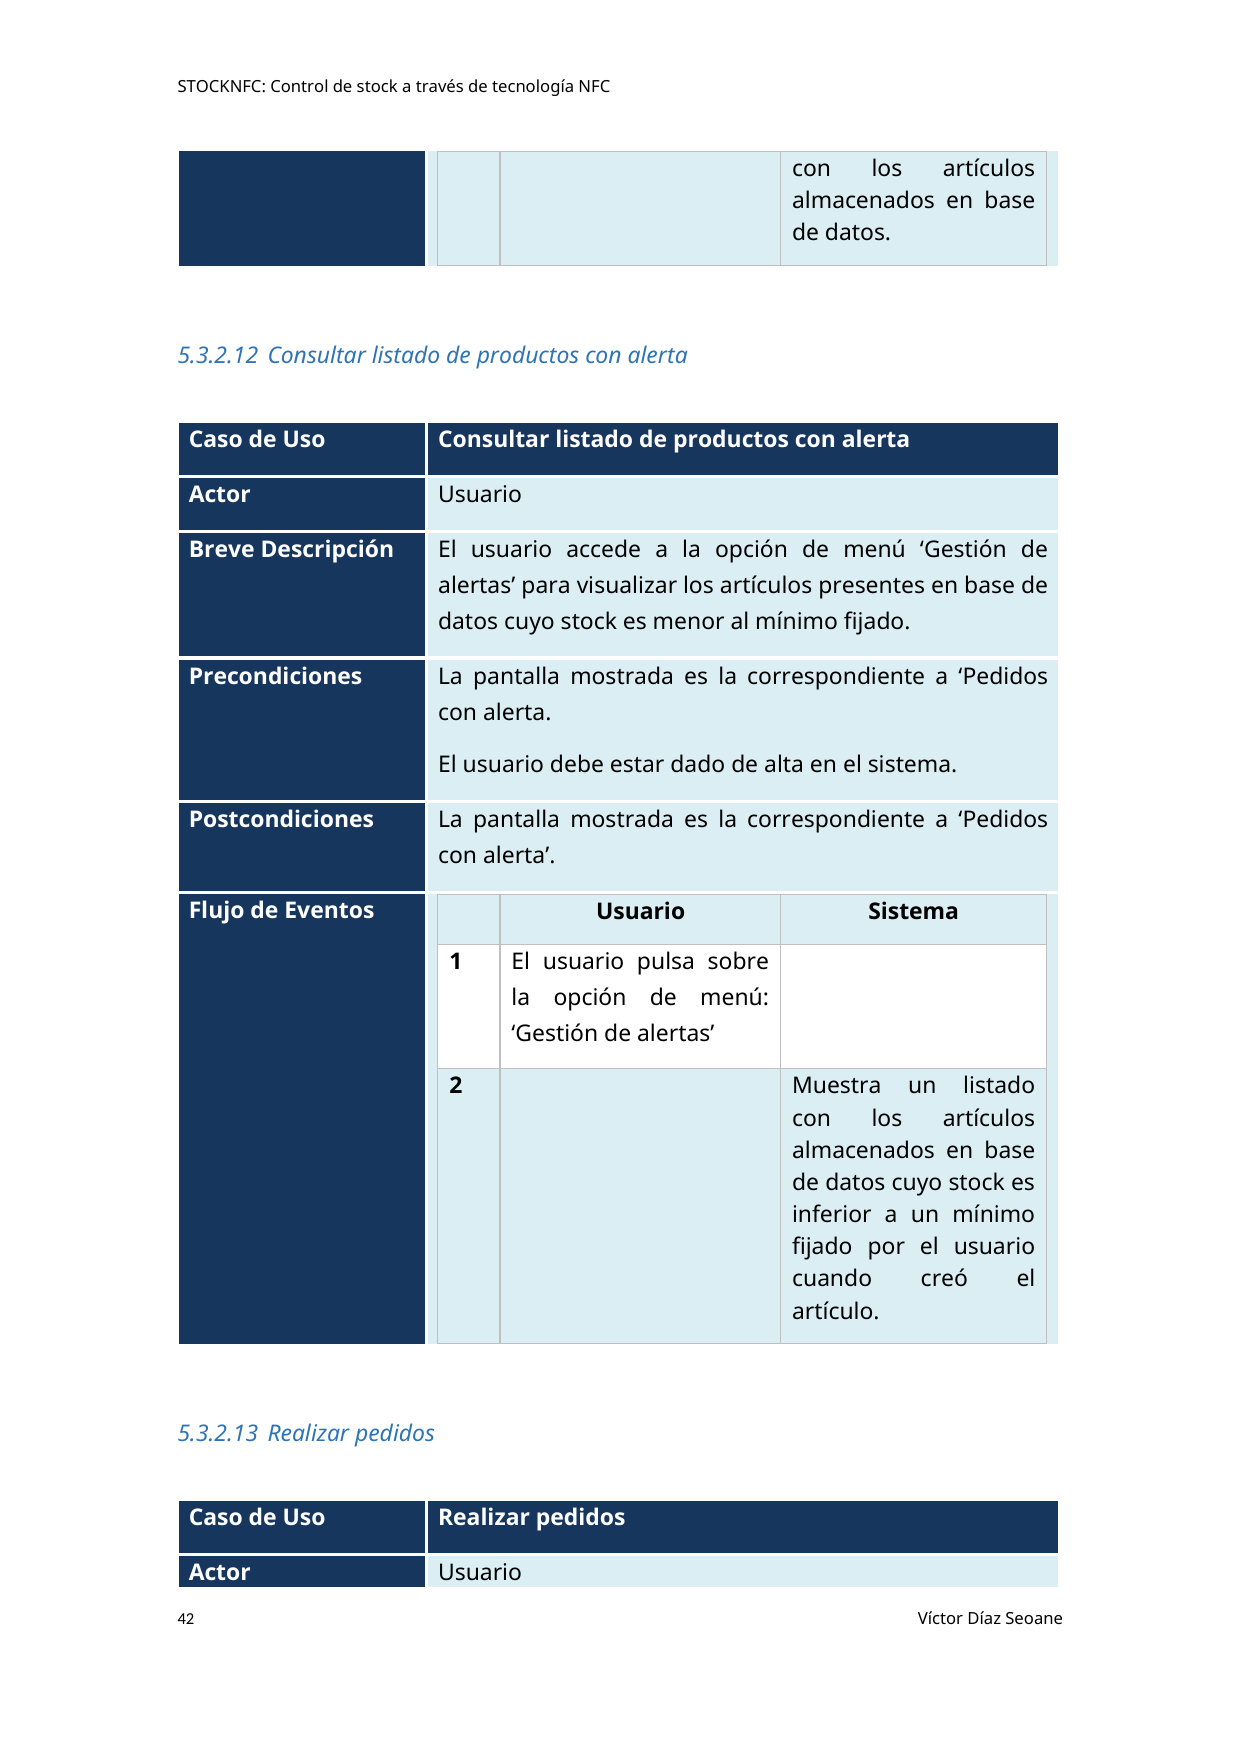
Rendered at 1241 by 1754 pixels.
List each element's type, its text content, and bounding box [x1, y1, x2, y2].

table_cell Actor [179, 478, 425, 530]
table_cell La pantalla mostrada es la correspondiente a ‘Pedidos con alerta. El usuario debe estar dado de alta en el sistema. [428, 660, 1058, 800]
table_cell [781, 945, 1046, 1068]
subtitle Realizar pedidos [177, 1417, 1063, 1448]
table_cell 2 [438, 1069, 499, 1343]
table_cell [438, 152, 499, 265]
table_header Caso de Uso [179, 423, 425, 475]
table_cell [428, 151, 437, 266]
table_header Consultar listado de productos con alerta [428, 423, 1058, 475]
table_cell 1 [438, 945, 499, 1068]
table_cell [179, 151, 425, 266]
subtitle Consultar listado de productos con alerta [177, 339, 1063, 370]
table_cell Precondiciones [179, 660, 425, 800]
table_cell con los artículos almacenados en base de datos. [781, 152, 1046, 265]
table_cell Breve Descripción [179, 533, 425, 656]
table_cell Usuario [428, 478, 1058, 530]
table_cell [501, 1069, 780, 1343]
table_cell Muestra un listado con los artículos almacenados en base de datos cuyo stock es inferior a un mínimo fijado por el usuario cuando creó el artículo. [781, 1069, 1046, 1343]
table_cell [1047, 151, 1058, 266]
table_cell La pantalla mostrada es la correspondiente a ‘Pedidos con alerta’. [428, 803, 1058, 891]
table_cell Flujo de Eventos [179, 894, 425, 1344]
table_header [438, 895, 499, 943]
table_cell [1047, 894, 1058, 1344]
table_header Caso de Uso [179, 1501, 425, 1553]
table_cell [501, 152, 780, 265]
table_cell Postcondiciones [179, 803, 425, 891]
table_cell El usuario accede a la opción de menú ‘Gestión de alertas’ para visualizar los artículos presentes en base de datos cuyo stock es menor al mínimo fijado. [428, 533, 1058, 656]
table_header Usuario [501, 895, 780, 943]
table_cell Usuario [428, 1556, 1058, 1587]
table_cell El usuario pulsa sobre la opción de menú: ‘Gestión de alertas’ [501, 945, 780, 1068]
table_header Sistema [781, 895, 1046, 943]
table_cell [428, 894, 437, 1344]
table_cell Actor [179, 1556, 425, 1587]
table_header Realizar pedidos [428, 1501, 1058, 1553]
